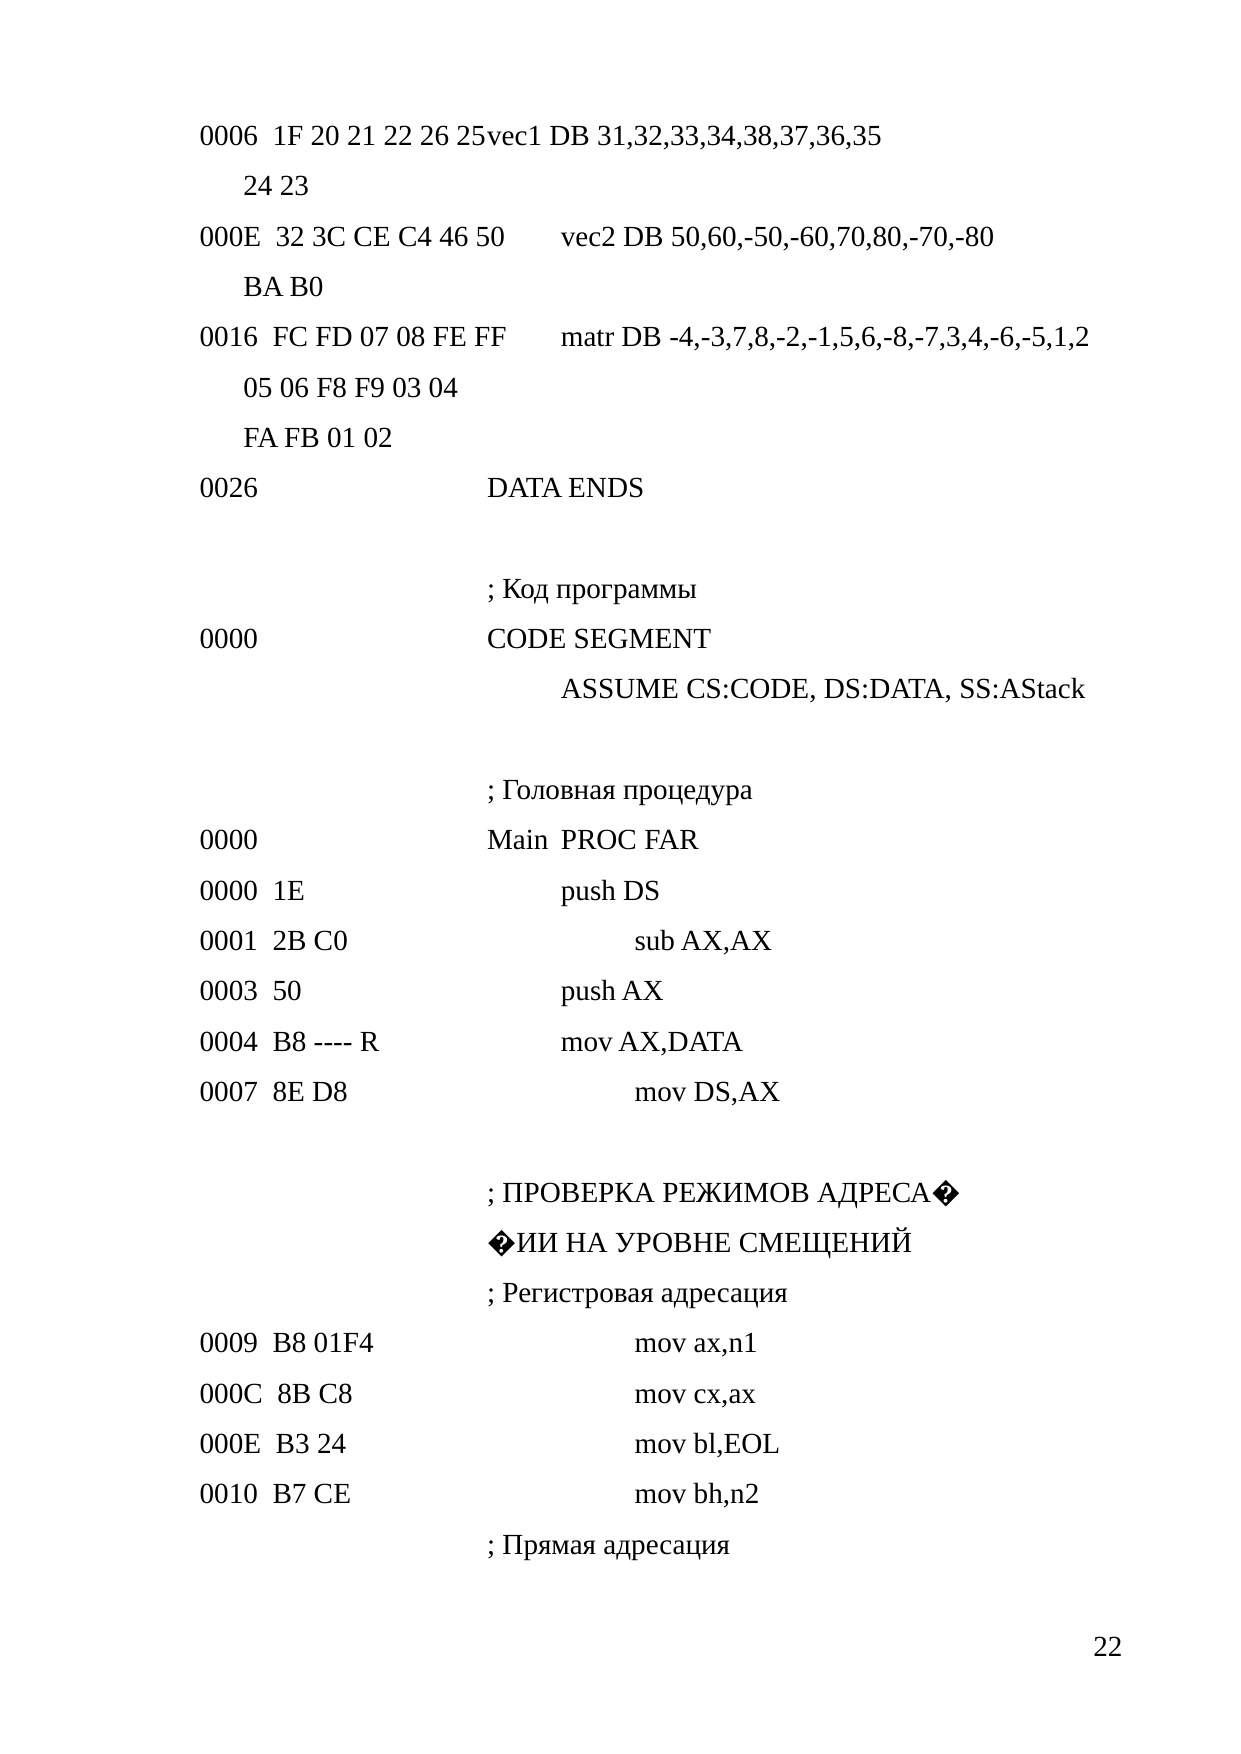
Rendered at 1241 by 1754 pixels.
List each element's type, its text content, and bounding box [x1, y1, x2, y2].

text 0007 8E D8 mov DS,AX [118, 1074, 1122, 1108]
text 0000 1E push DS [118, 873, 1122, 906]
text ASSUME CS:CODE, DS:DATA, SS:AStack [118, 672, 1122, 705]
text ; Код программы [118, 571, 1122, 604]
text 000C 8B C8 mov cx,ax [118, 1376, 1122, 1409]
text 05 06 F8 F9 03 04 [118, 370, 1122, 403]
text ; Прямая адресация [118, 1527, 1122, 1560]
text 0026 DATA ENDS [118, 470, 1122, 504]
text ; ПРОВЕРКА РЕЖИМОВ АДРЕСА� [118, 1175, 1122, 1208]
text ; Головная процедура [118, 772, 1122, 806]
text 0004 B8 ---- R mov AX,DATA [118, 1024, 1122, 1057]
text ; Регистровая адресация [118, 1275, 1122, 1309]
text 0003 50 push AX [118, 973, 1122, 1007]
text 0010 B7 CE mov bh,n2 [118, 1477, 1122, 1510]
text 24 23 [118, 168, 1122, 202]
text 0000 Main PROC FAR [118, 822, 1122, 856]
text 0006 1F 20 21 22 26 25 vec1 DB 31,32,33,34,38,37,36,35 [118, 118, 1122, 152]
text 0001 2B C0 sub AX,AX [118, 923, 1122, 957]
text BA B0 [118, 269, 1122, 303]
text 000E 32 3C CE C4 46 50 vec2 DB 50,60,-50,-60,70,80,-70,-80 [118, 219, 1122, 252]
text 0016 FC FD 07 08 FE FF matr DB -4,-3,7,8,-2,-1,5,6,-8,-7,3,4,-6,-5,1,2 [118, 319, 1122, 353]
text 0009 B8 01F4 mov ax,n1 [118, 1326, 1122, 1359]
text �ИИ НА УРОВНЕ СМЕЩЕНИЙ [118, 1225, 1122, 1258]
text 0000 CODE SEGMENT [118, 621, 1122, 655]
text 000E B3 24 mov bl,EOL [118, 1426, 1122, 1460]
text FA FB 01 02 [118, 420, 1122, 453]
